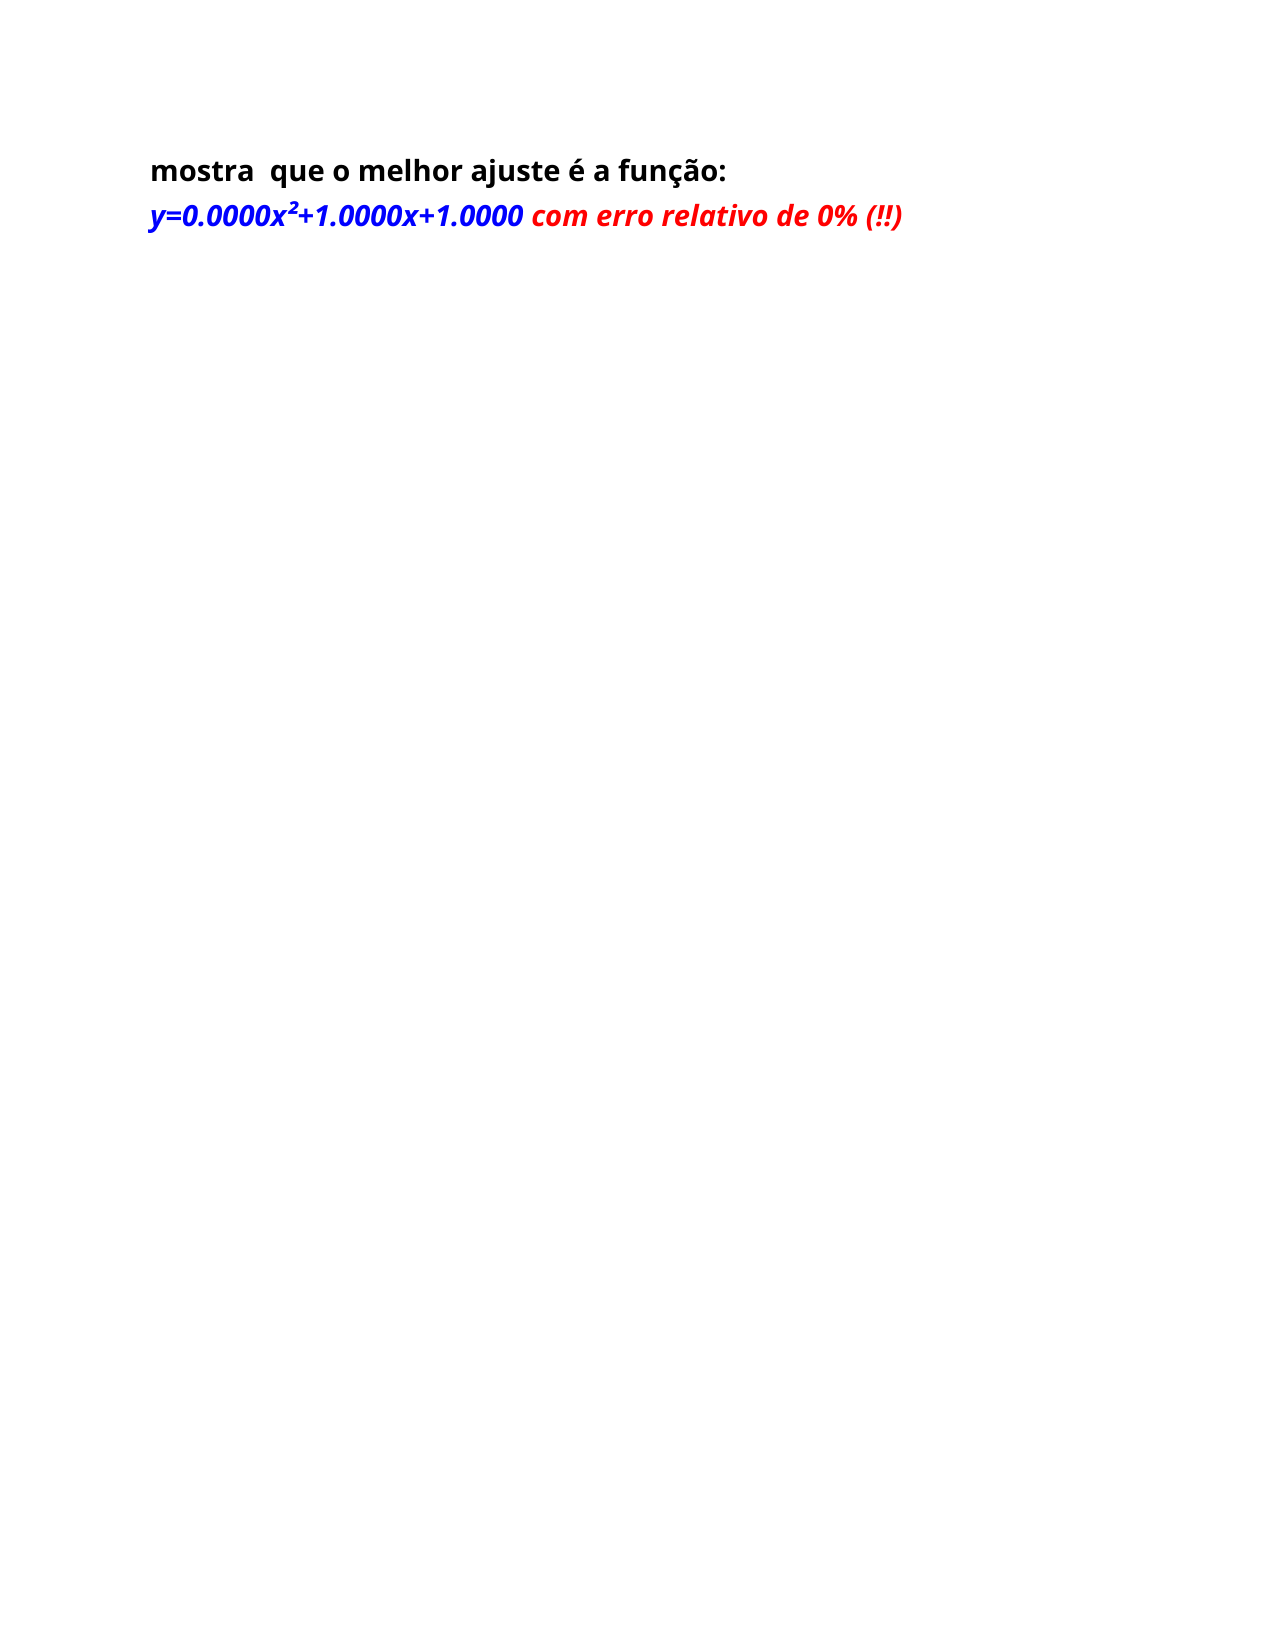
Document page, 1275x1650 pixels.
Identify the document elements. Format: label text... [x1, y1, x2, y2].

text y=0.0000x²+1.0000x+1.0000 com erro relativo de 0% (!!) [150, 196, 1125, 235]
text mostra que o melhor ajuste é a função: [150, 150, 1125, 190]
